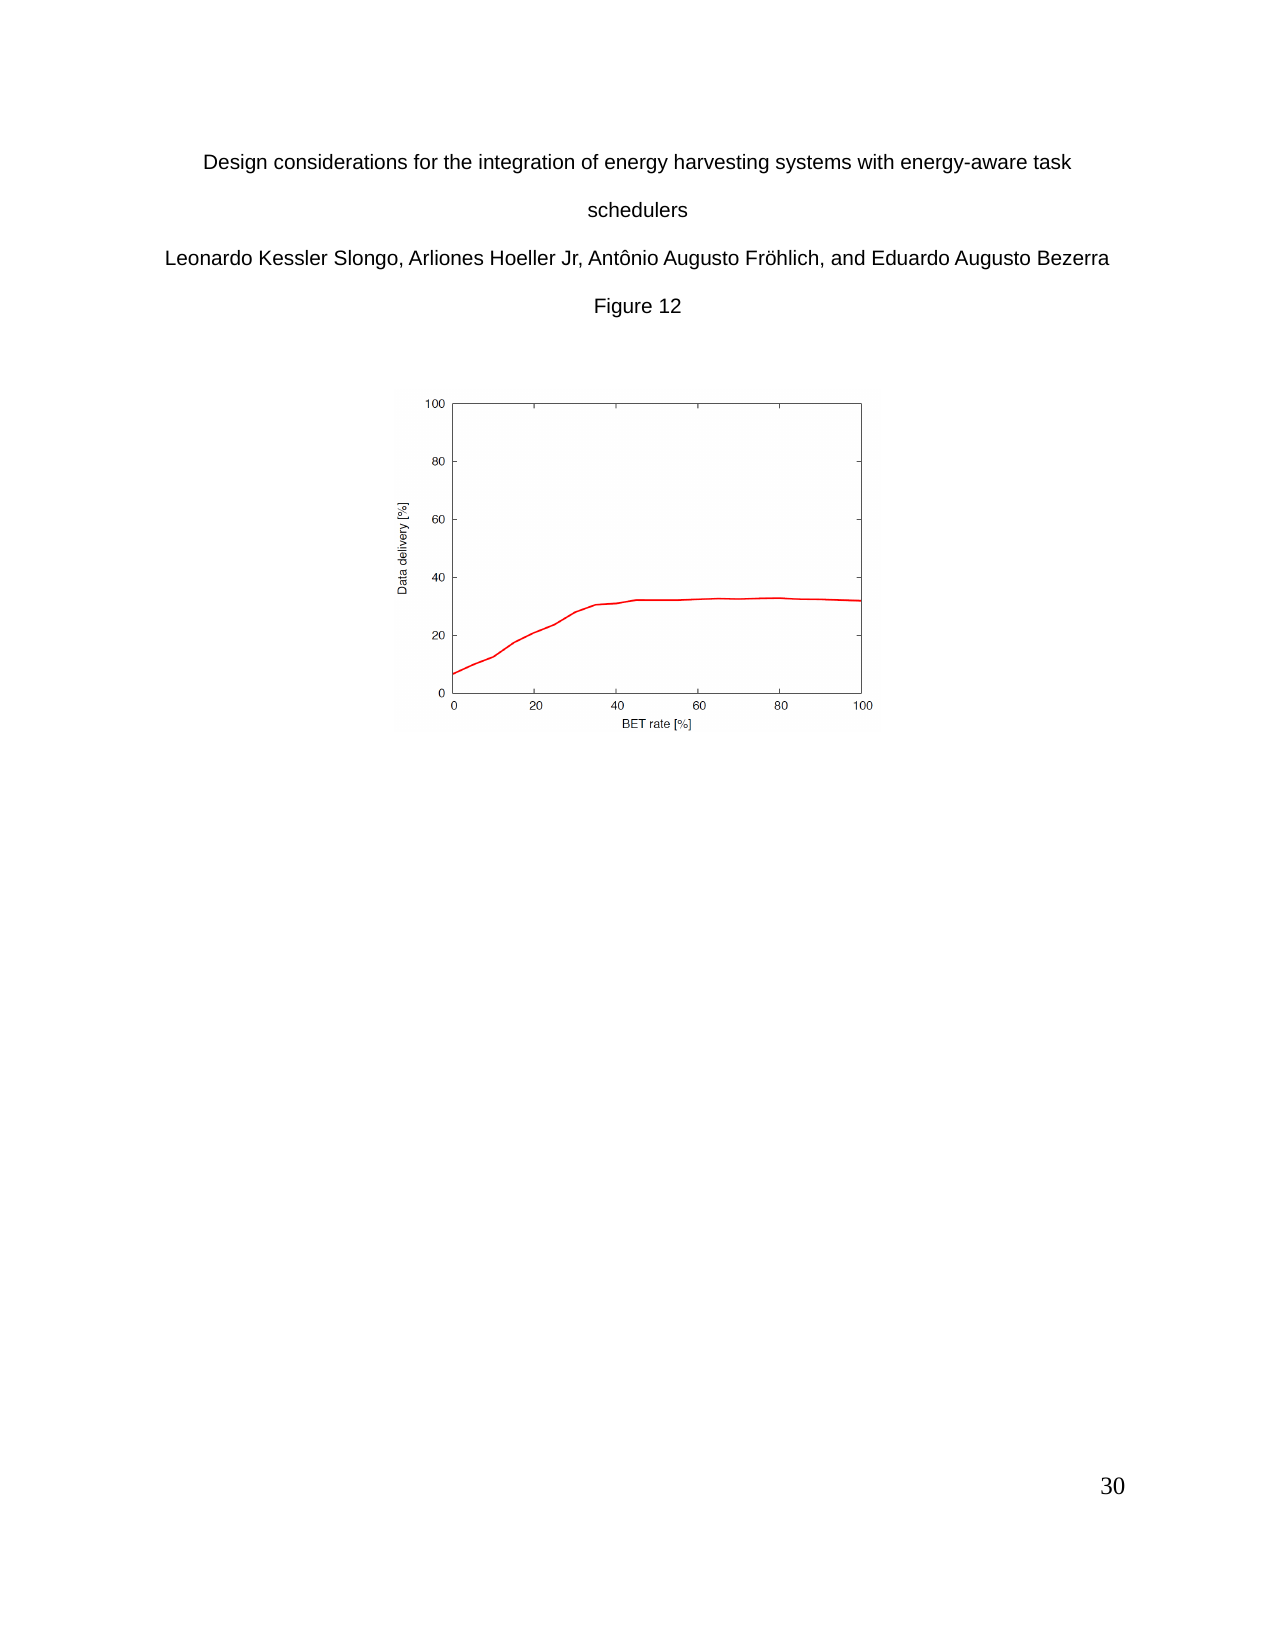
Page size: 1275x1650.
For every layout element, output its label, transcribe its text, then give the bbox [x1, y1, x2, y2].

text Leonardo Kessler Slongo, Arliones Hoeller Jr, Antônio Augusto Fröhlich, and Eduardo Augusto Bezerra [150, 246, 1125, 270]
picture [393, 389, 882, 732]
text Design considerations for the integration of energy harvesting systems with energy-aware task schedulers [150, 150, 1125, 222]
text Figure 12 [150, 294, 1125, 318]
